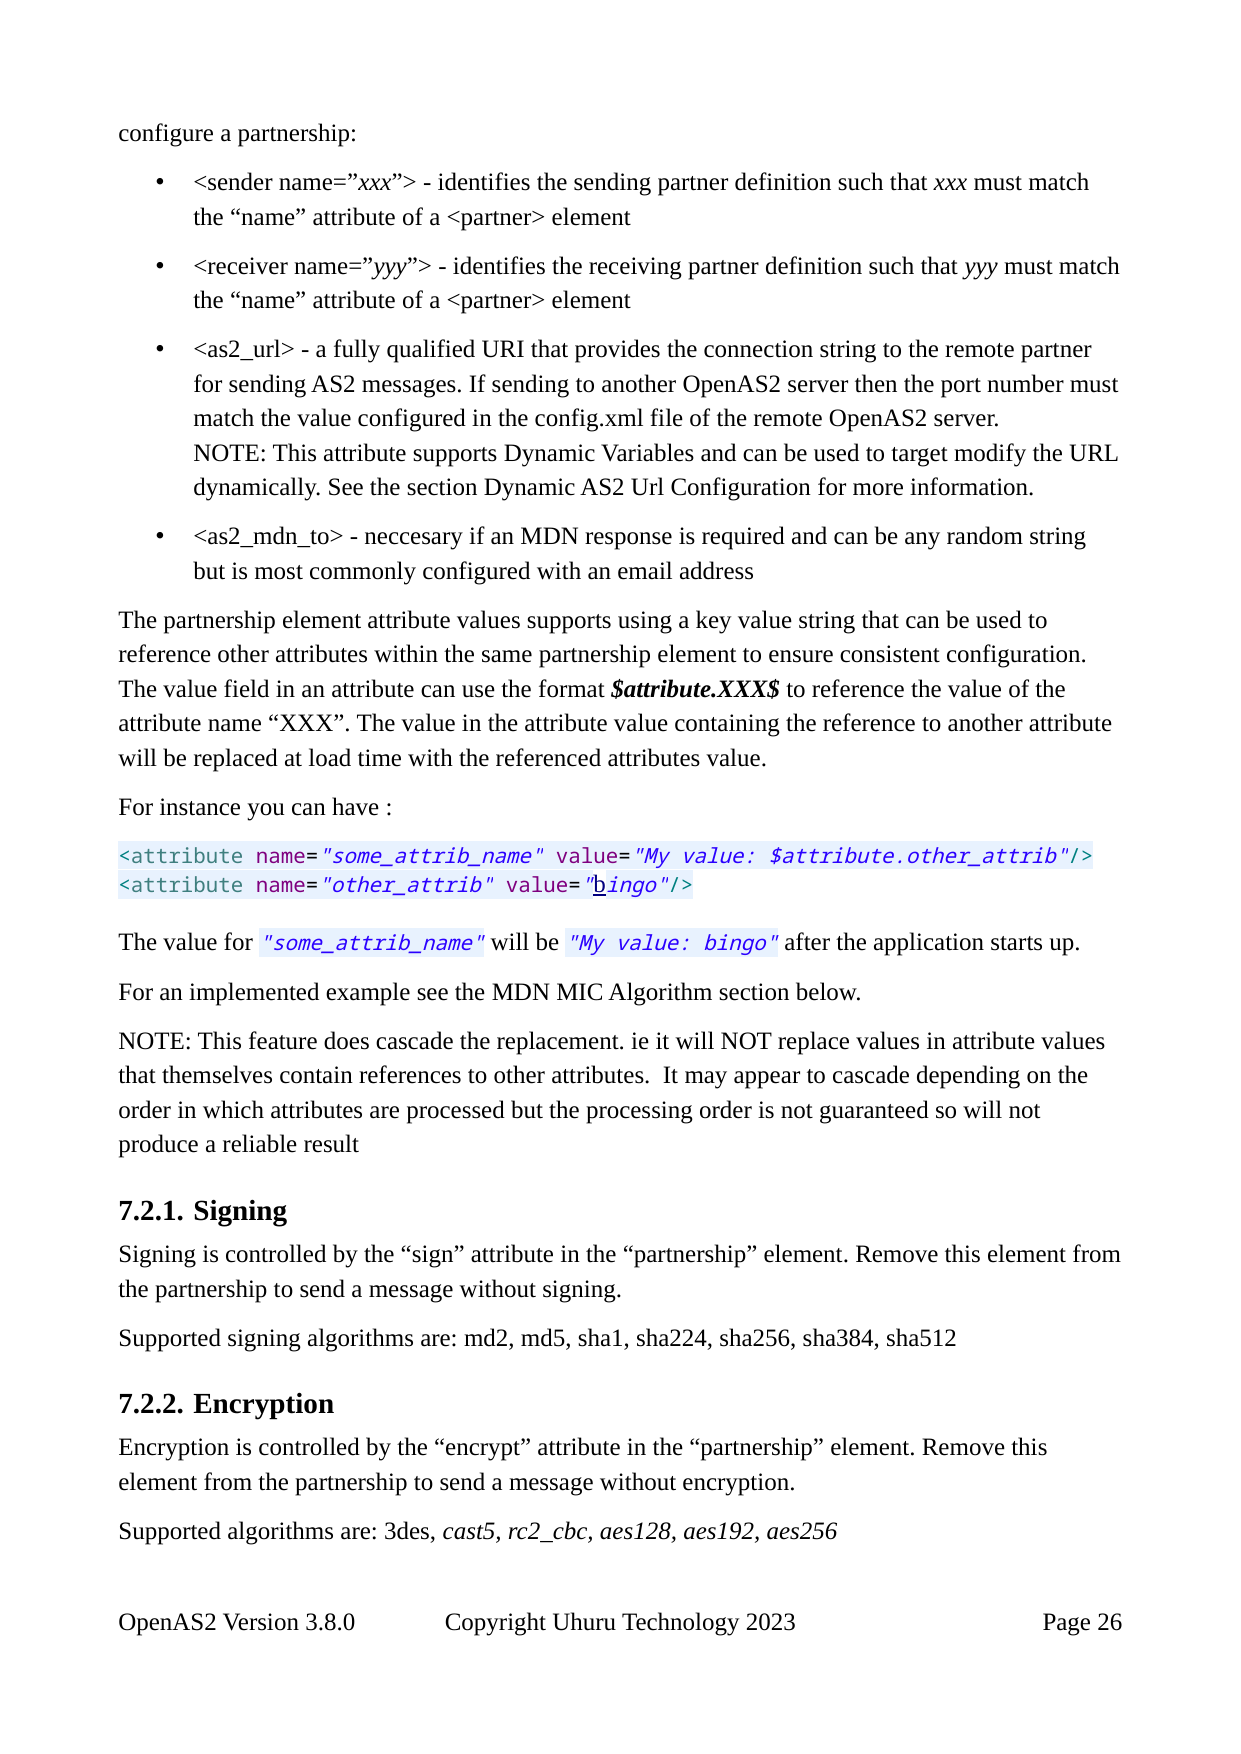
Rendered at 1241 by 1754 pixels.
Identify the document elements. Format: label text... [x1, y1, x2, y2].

text The partnership element attribute values supports using a key value string that can be used to reference other attributes within the same partnership element to ensure consistent configuration. The value field in an attribute can use the format $attribute.XXX$ to reference the value of the attribute name “XXX”. The value in the attribute value containing the reference to another attribute will be replaced at load time with the referenced attributes value. [118, 605, 1122, 771]
list <receiver name=”yyy”> - identifies the receiving partner definition such that yyy must match the “name” attribute of a <partner> element [156, 251, 1122, 314]
text The value for "some_attrib_name" will be "My value: bingo" after the application starts up. [118, 927, 1122, 957]
subtitle Signing [118, 1193, 1122, 1227]
list <sender name=”xxx”> - identifies the sending partner definition such that xxx must match the “name” attribute of a <partner> element [156, 167, 1122, 230]
text For instance you can have : [118, 792, 1122, 821]
list <as2_url> - a fully qualified URI that provides the connection string to the remote partner for sending AS2 messages. If sending to another OpenAS2 server then the port number must match the value configured in the config.xml file of the remote OpenAS2 server. NOTE: This attribute supports Dynamic Variables and can be used to target modify the URL dynamically. See the section Dynamic AS2 Url Configuration for more information. [156, 334, 1122, 501]
text For an implemented example see the MDN MIC Algorithm section below. [118, 977, 1122, 1006]
text <attribute name="other_attrib" value="bingo"/> [118, 869, 1122, 899]
text Encryption is controlled by the “encrypt” attribute in the “partnership” element. Remove this element from the partnership to send a message without encryption. [118, 1432, 1122, 1496]
text NOTE: This feature does cascade the replacement. ie it will NOT replace values in attribute values that themselves contain references to other attributes. It may appear to cascade depending on the order in which attributes are processed but the processing order is not guaranteed so will not produce a reliable result [118, 1026, 1122, 1158]
text Signing is controlled by the “sign” attribute in the “partnership” element. Remove this element from the partnership to send a message without signing. [118, 1239, 1122, 1302]
list <as2_mdn_to> - neccesary if an MDN response is required and can be any random string but is most commonly configured with an email address [156, 521, 1122, 584]
text <attribute name="some_attrib_name" value="My value: $attribute.other_attrib"/> [118, 841, 1122, 869]
text configure a partnership: [118, 118, 1122, 147]
text Supported signing algorithms are: md2, md5, sha1, sha224, sha256, sha384, sha512 [118, 1323, 1122, 1352]
subtitle Encryption [118, 1386, 1122, 1420]
text Supported algorithms are: 3des, cast5, rc2_cbc, aes128, aes192, aes256 [118, 1516, 1122, 1545]
